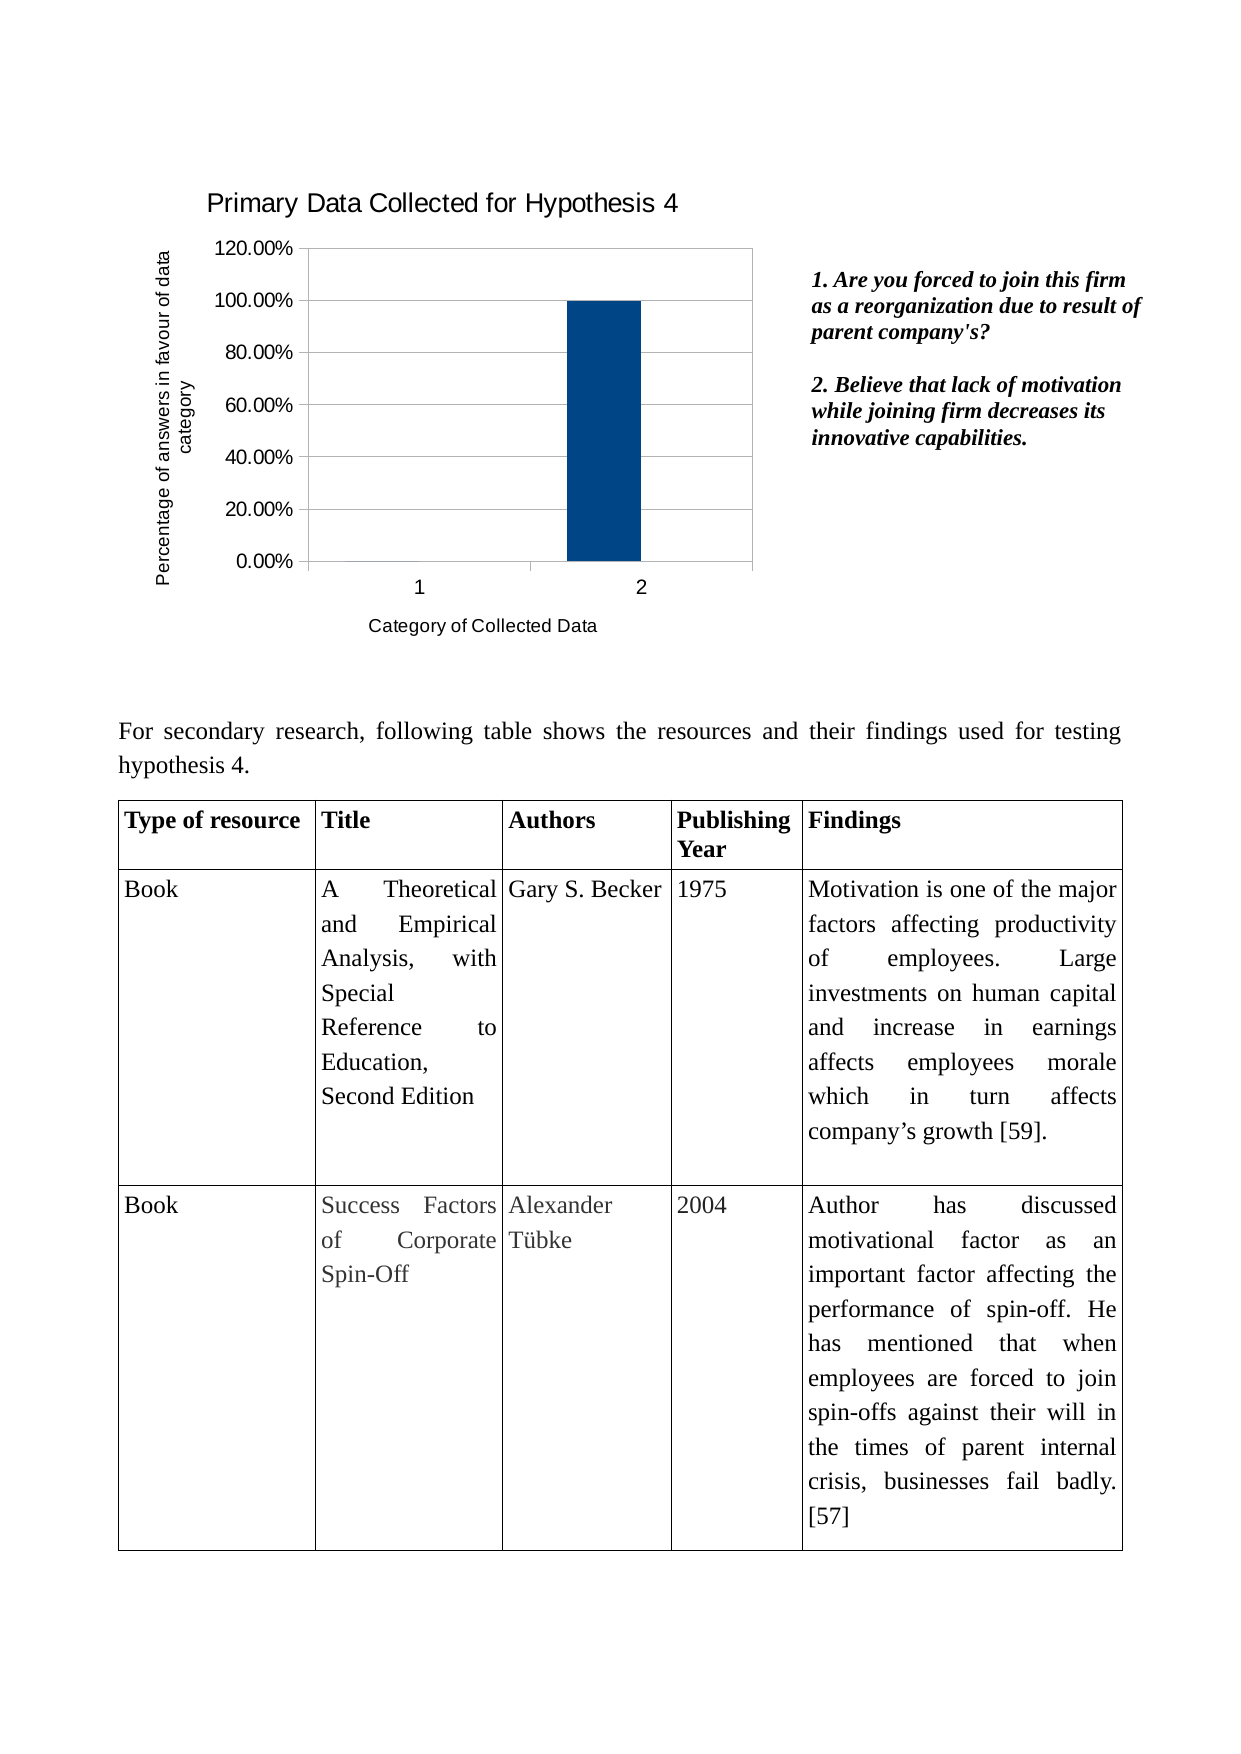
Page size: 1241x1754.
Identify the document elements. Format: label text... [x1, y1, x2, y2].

text For secondary research, following table shows the resources and their findings used for testing hypothesis 4. [118, 716, 1122, 779]
table_cell 1975 [672, 870, 802, 1185]
table_cell Author has discussed motivational factor as an important factor affecting the performance of spin-off. He has mentioned that when employees are forced to join spin-offs against their will in the times of parent internal crisis, businesses fail badly. [57] [803, 1186, 1122, 1550]
table_header Authors [503, 801, 671, 869]
table_cell Motivation is one of the major factors affecting productivity of employees. Large investments on human capital and increase in earnings affects employees morale which in turn affects company’s growth [59]. [803, 870, 1122, 1185]
table_header Title [316, 801, 502, 869]
table_header Publishing Year [672, 801, 802, 869]
table_header Findings [803, 801, 1122, 869]
table_cell Gary S. Becker [503, 870, 671, 1185]
table_cell 2004 [672, 1186, 802, 1550]
table_cell Success Factors of Corporate Spin-Off [316, 1186, 502, 1550]
table_cell Book [119, 1186, 315, 1550]
table_cell Alexander Tübke [503, 1186, 671, 1550]
table_header Type of resource [119, 801, 315, 869]
table_cell A Theoretical and Empirical Analysis, with Special Reference to Education, Second Edition [316, 870, 502, 1185]
table_cell Book [119, 870, 315, 1185]
